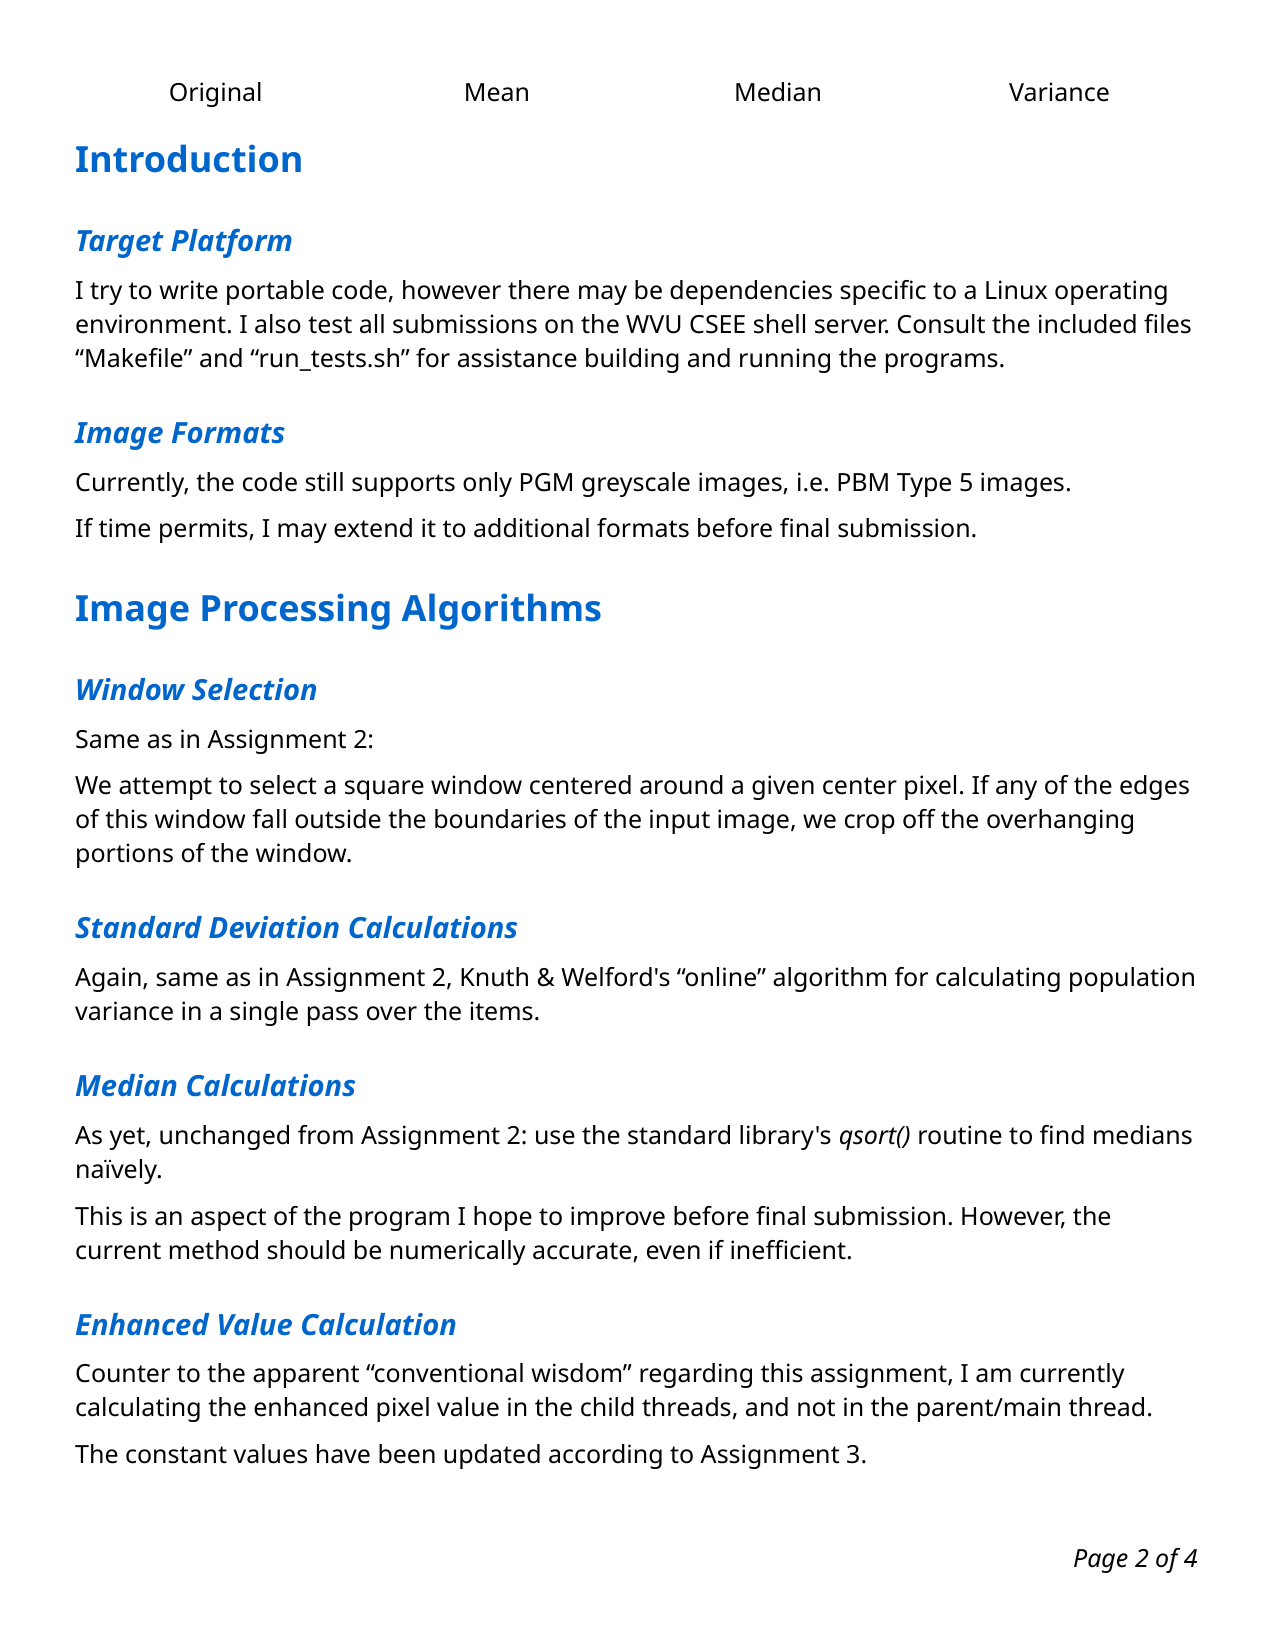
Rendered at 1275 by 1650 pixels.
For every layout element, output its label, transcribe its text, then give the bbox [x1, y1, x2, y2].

text We attempt to select a square window centered around a given center pixel. If any of the edges of this window fall outside the boundaries of the input image, we crop off the overhanging portions of the window. [75, 768, 1200, 870]
subtitle Standard Deviation Calculations [75, 908, 1200, 947]
table_cell Variance [919, 75, 1200, 109]
subtitle Introduction [75, 134, 1200, 183]
text The constant values have been updated according to Assignment 3. [75, 1437, 1200, 1471]
text Currently, the code still supports only PGM greyscale images, i.e. PBM Type 5 images. [75, 464, 1200, 499]
subtitle Window Selection [75, 669, 1200, 709]
table_cell Original [75, 75, 356, 109]
text Counter to the apparent “conventional wisdom” regarding this assignment, I am currently calculating the enhanced pixel value in the child threads, and not in the parent/main thread. [75, 1356, 1200, 1424]
subtitle Target Platform [75, 221, 1200, 260]
text Again, same as in Assignment 2, Knuth & Welford's “online” algorithm for calculating population variance in a single pass over the items. [75, 960, 1200, 1028]
text I try to write portable code, however there may be dependencies specific to a Linux operating environment. I also test all submissions on the WVU CSEE shell server. Consult the included files “Makefile” and “run_tests.sh” for assistance building and running the programs. [75, 273, 1200, 375]
text Same as in Assignment 2: [75, 721, 1200, 755]
subtitle Image Formats [75, 412, 1200, 452]
text This is an aspect of the program I hope to improve before final submission. However, the current method should be numerically accurate, even if inefficient. [75, 1198, 1200, 1266]
text If time permits, I may extend it to additional formats before final submission. [75, 511, 1200, 545]
table_cell Median [638, 75, 919, 109]
subtitle Image Processing Algorithms [75, 583, 1200, 632]
subtitle Median Calculations [75, 1065, 1200, 1105]
text As yet, unchanged from Assignment 2: use the standard library's qsort() routine to find medians naïvely. [75, 1118, 1200, 1186]
subtitle Enhanced Value Calculation [75, 1304, 1200, 1343]
table_cell Mean [356, 75, 637, 109]
